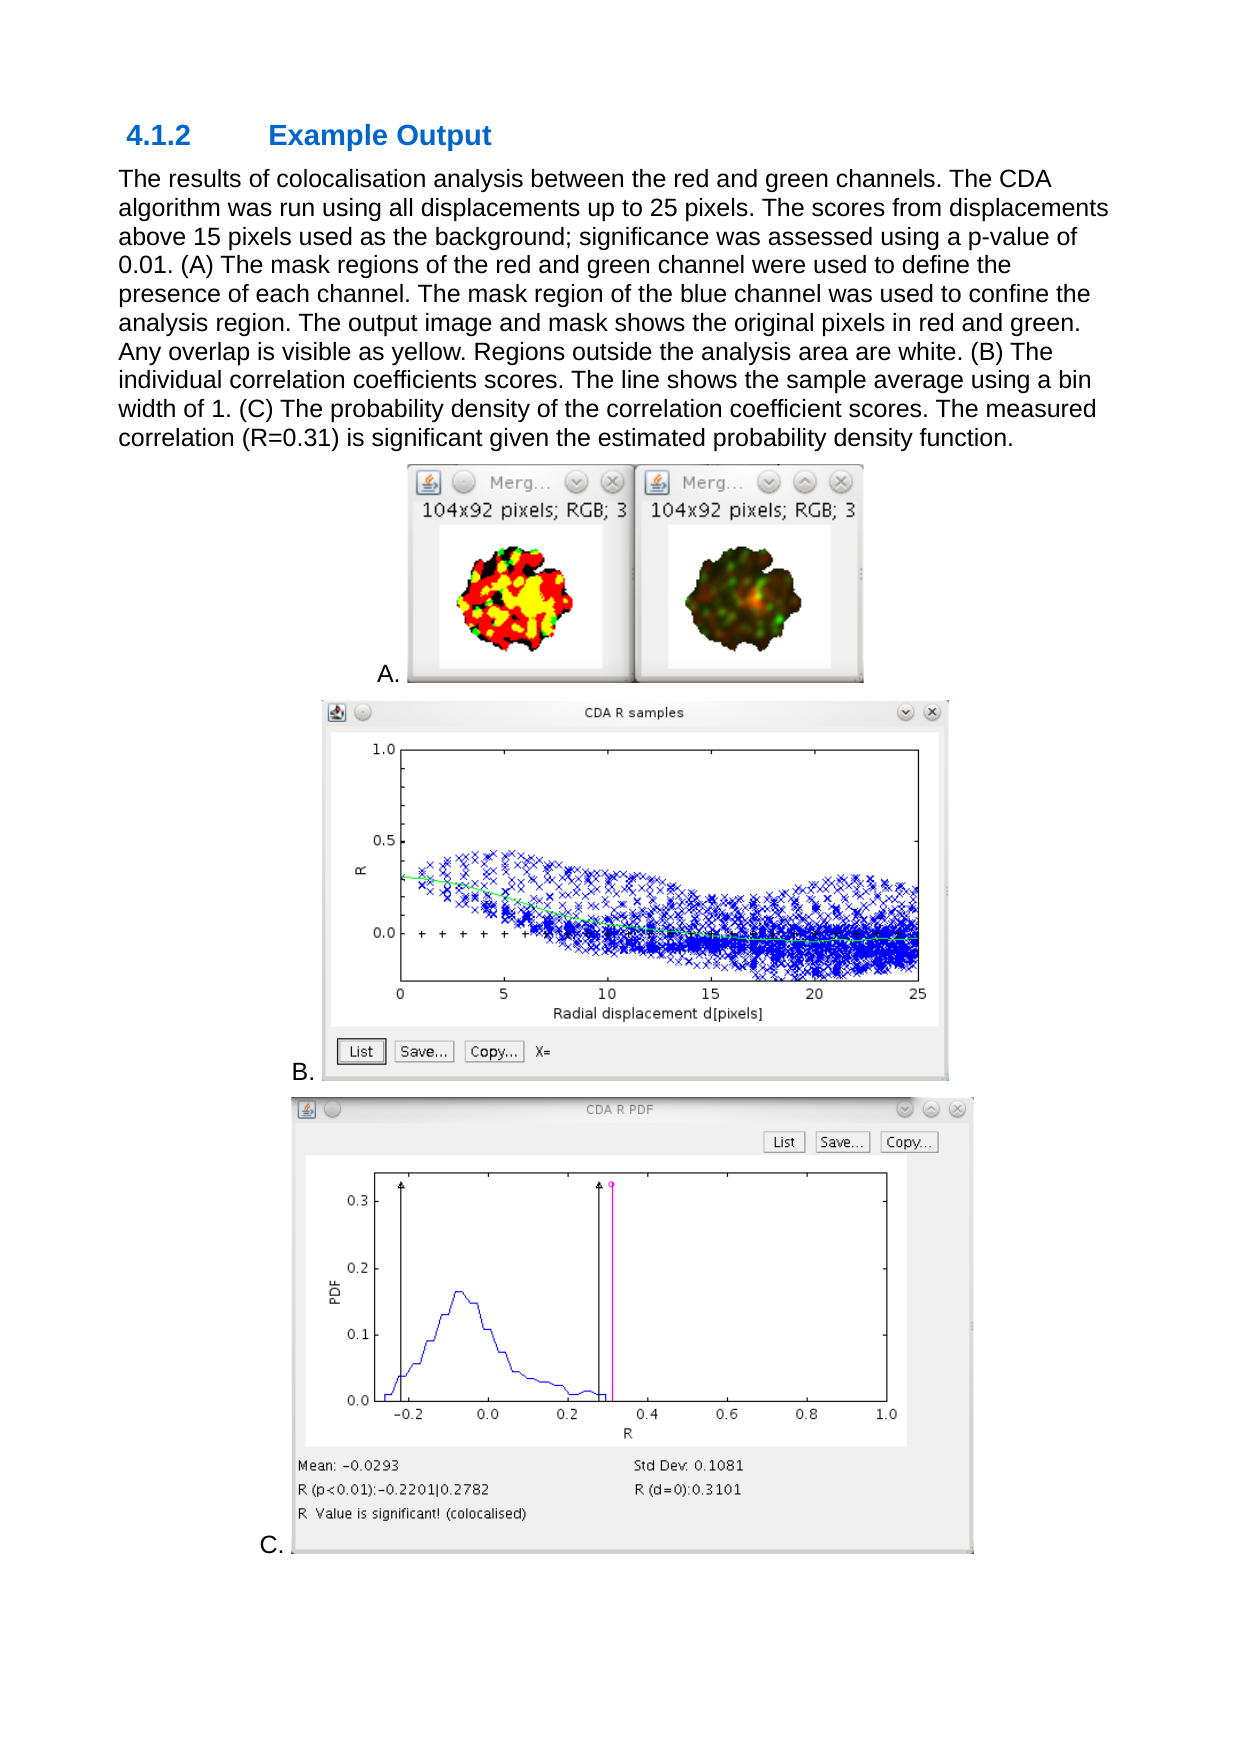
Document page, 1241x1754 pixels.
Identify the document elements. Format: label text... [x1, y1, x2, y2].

text The results of colocalisation analysis between the red and green channels. The CDA algorithm was run using all displacements up to 25 pixels. The scores from displacements above 15 pixels used as the background; significance was assessed using a p-value of 0.01. (A) The mask regions of the red and green channel were used to define the presence of each channel. The mask region of the blue channel was used to confine the analysis region. The output image and mask shows the original pixels in red and green. Any overlap is visible as yellow. Regions outside the analysis area are white. (B) The individual correlation coefficients scores. The line shows the sample average using a bin width of 1. (C) The probability density of the correlation coefficient scores. The measured correlation (R=0.31) is significant given the estimated probability density function. [118, 164, 1122, 452]
subtitle Example Output [118, 118, 1122, 152]
picture [407, 464, 864, 683]
text A. [118, 464, 1122, 688]
picture [291, 1097, 974, 1554]
picture [321, 700, 949, 1081]
text C. [118, 1098, 1122, 1558]
text B. [118, 701, 1122, 1085]
